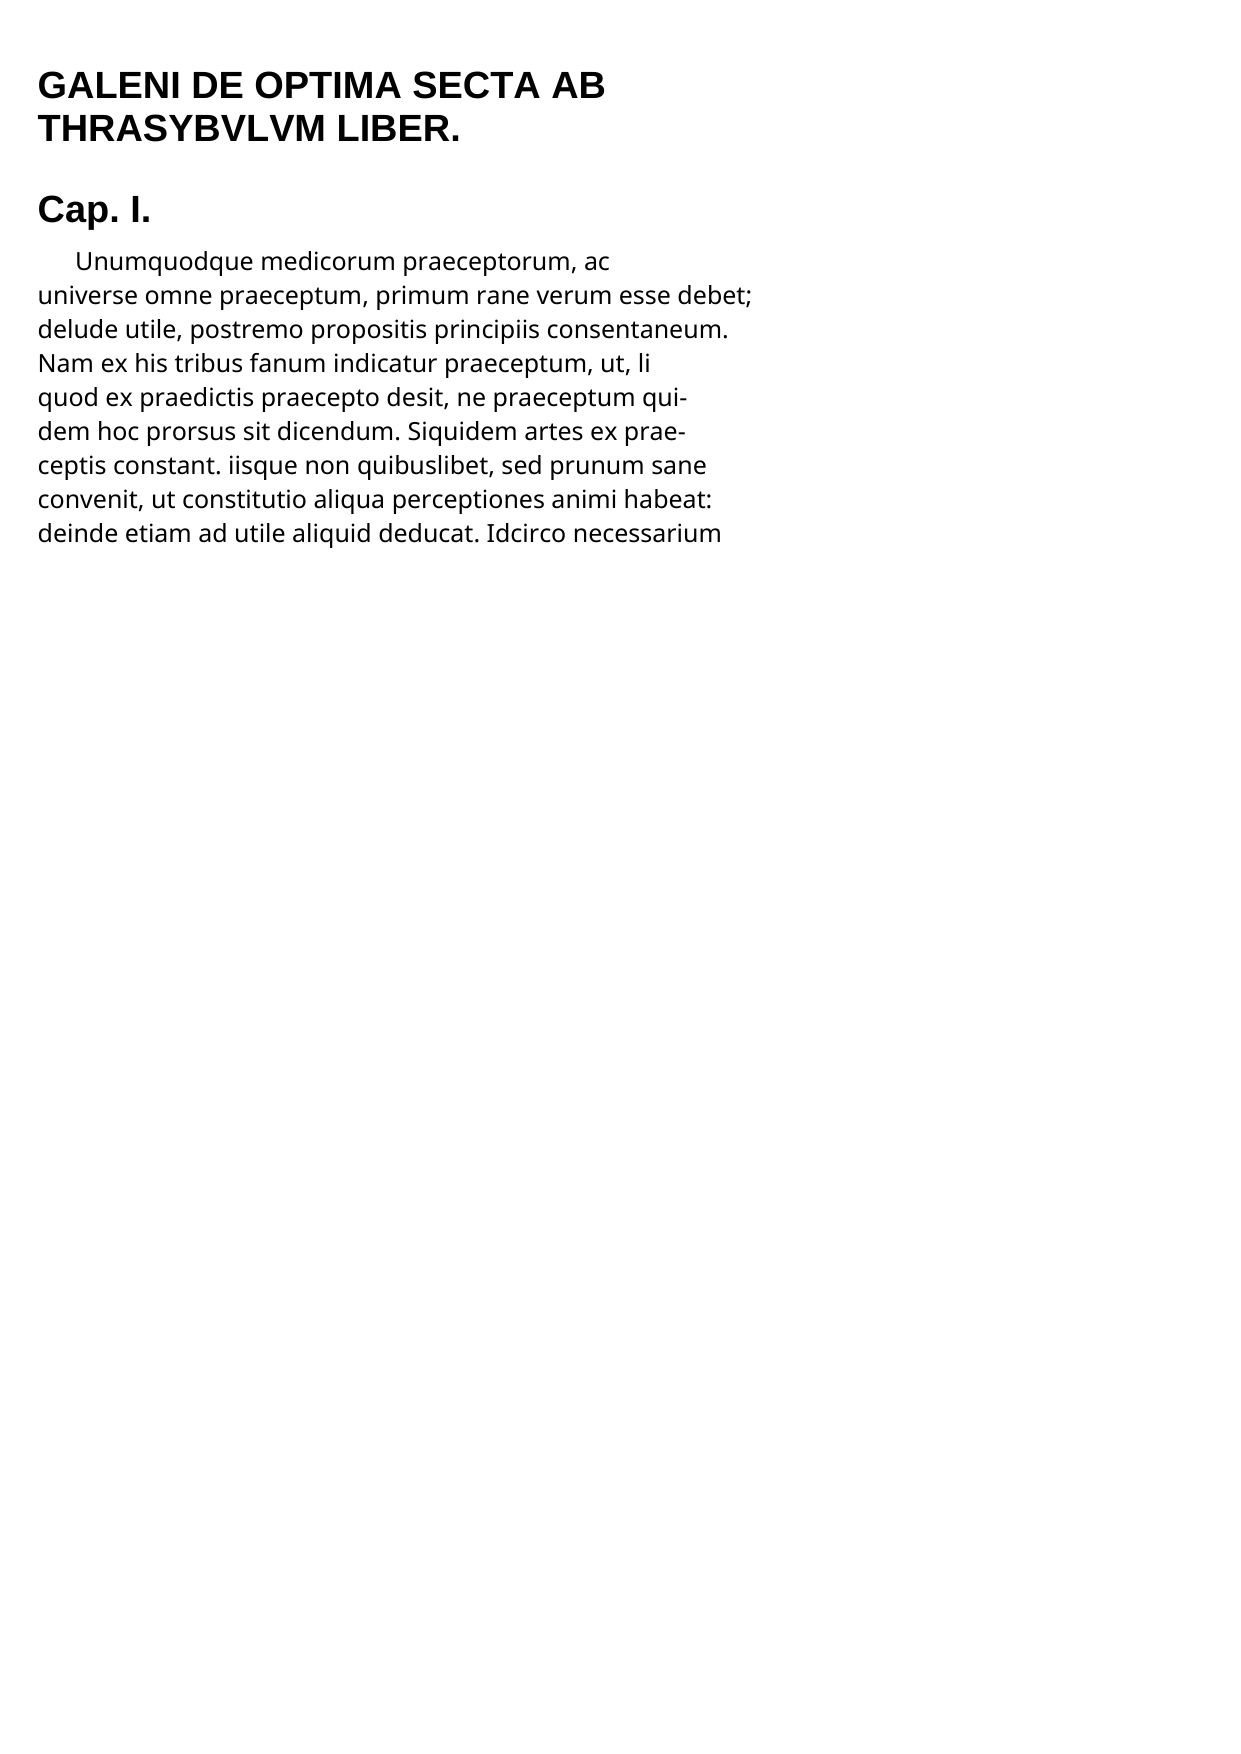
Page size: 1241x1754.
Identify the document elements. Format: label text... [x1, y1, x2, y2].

subtitle GALENI DE OPTIMA SECTA AB THRASYBVLVM LIBER. [37, 62, 1203, 150]
text Unumquodque medicorum praeceptorum, ac universe omne praeceptum, primum rane verum esse debet; delude utile, postremo propositis principiis consentaneum. Nam ex his tribus fanum indicatur praeceptum, ut, li quod ex praedictis praecepto desit, ne praeceptum qui- dem hoc prorsus sit dicendum. Siquidem artes ex prae- ceptis constant. iisque non quibuslibet, sed prunum sane convenit, ut constitutio aliqua perceptiones animi habeat: deinde etiam ad utile aliquid deducat. Idcirco necessarium [37, 243, 1203, 550]
subtitle Cap. I. [37, 187, 1203, 231]
